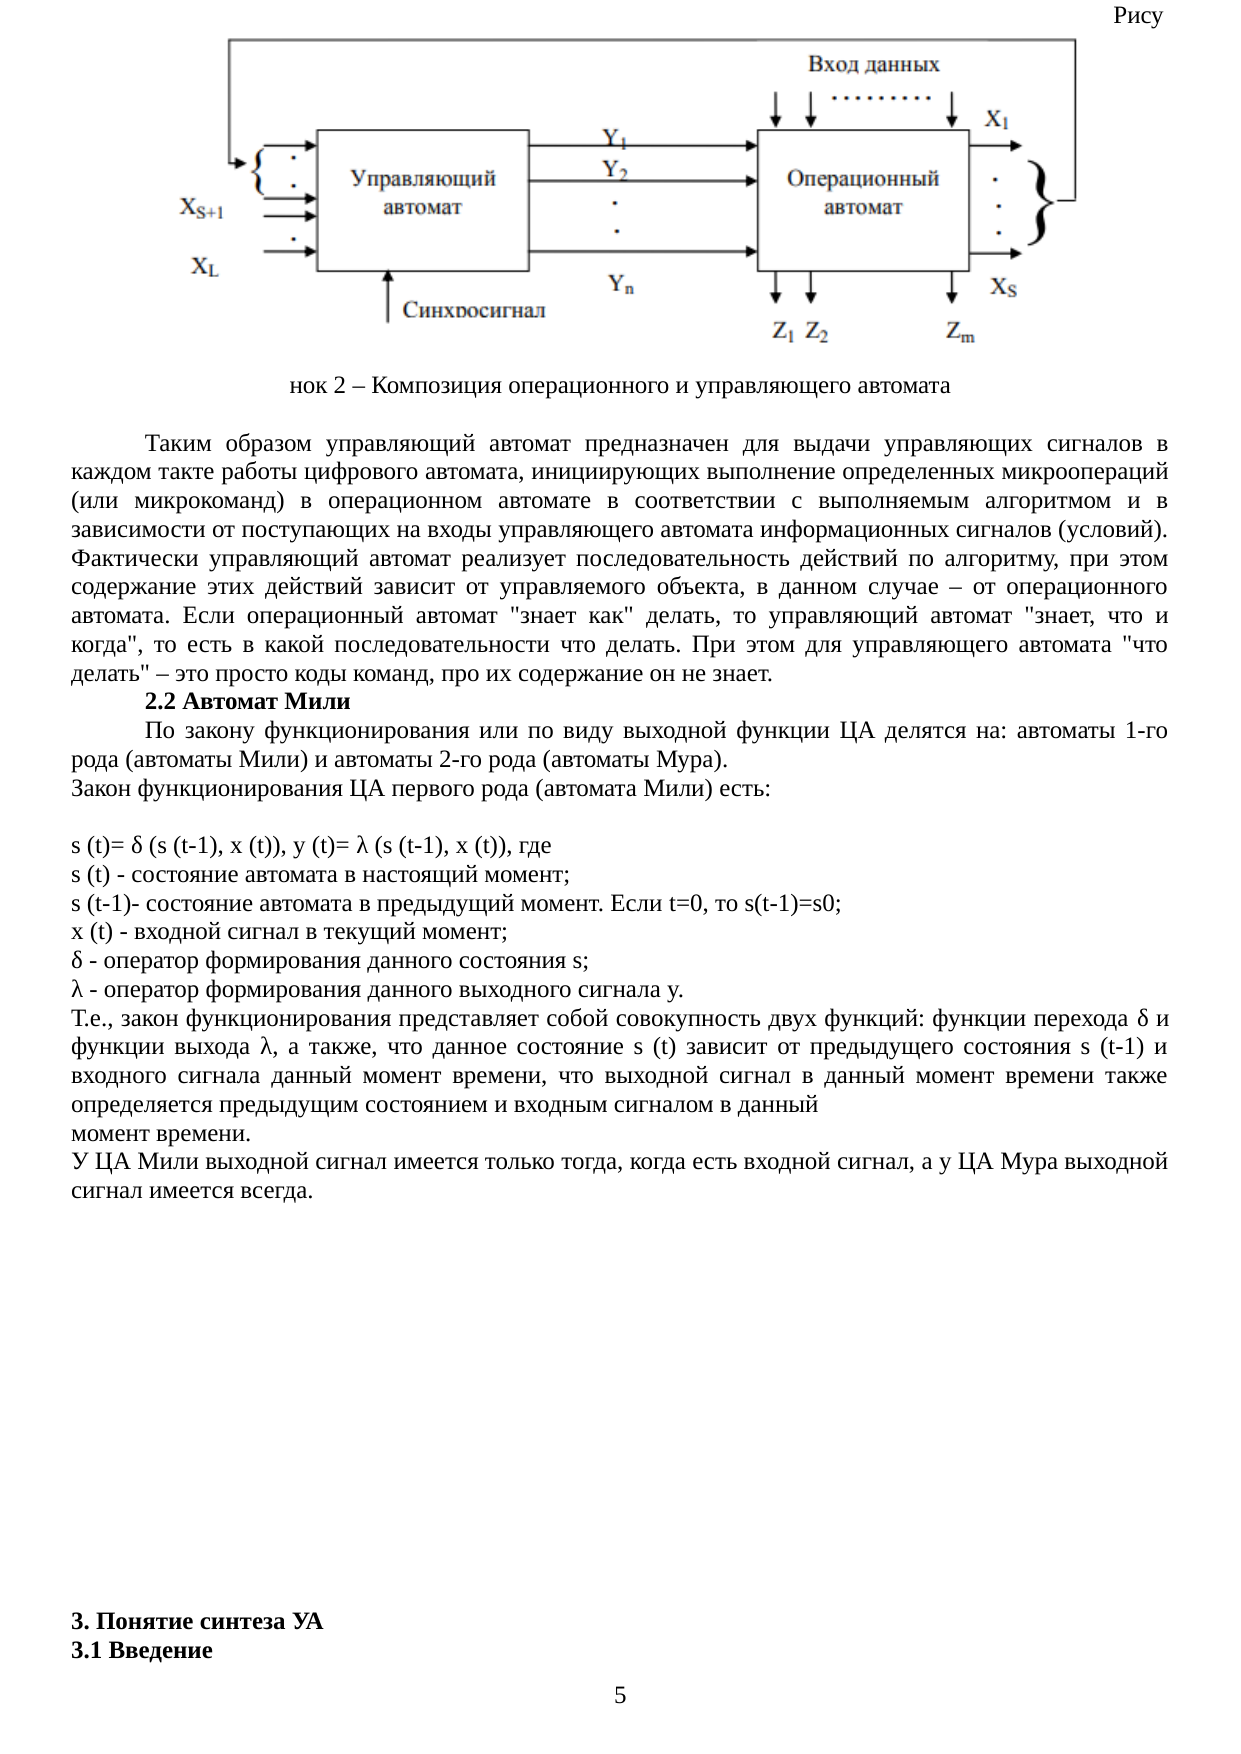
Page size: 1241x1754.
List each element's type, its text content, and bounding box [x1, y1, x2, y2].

text Закон функционирования ЦА первого рода (автомата Мили) есть: [71, 773, 1169, 801]
text По закону функционирования или по виду выходной функции ЦА делятся на: автоматы 1-го рода (автоматы Мили) и автоматы 2-го рода (автоматы Мура). [71, 715, 1169, 773]
text 3. Понятие синтеза УА [71, 1606, 1169, 1635]
text s (t-1)- состояние автомата в предыдущий момент. Если t=0, то s(t-1)=s0; [71, 888, 1169, 916]
text x (t) - входной сигнал в текущий момент; [71, 916, 1169, 945]
text Рисунок 2 – Композиция операционного и управляющего автомата [71, 0, 1169, 399]
text момент времени. [71, 1118, 1169, 1146]
text У ЦА Мили выходной сигнал имеется только тогда, когда есть входной сигнал, а у ЦА Мура выходной сигнал имеется всегда. [71, 1146, 1169, 1204]
text 2.2 Автомат Мили [71, 686, 1169, 715]
text λ - оператор формирования данного выходного сигнала y. [71, 974, 1169, 1003]
text δ - оператор формирования данного состояния s; [71, 945, 1169, 974]
text s (t) - состояние автомата в настоящий момент; [71, 859, 1169, 888]
text s (t)= δ (s (t-1), x (t)), y (t)= λ (s (t-1), x (t)), где [71, 830, 1169, 859]
text Т.е., закон функционирования представляет собой совокупность двух функций: функции перехода δ и функции выхода λ, а также, что данное состояние s (t) зависит от предыдущего состояния s (t-1) и входного сигнала данный момент времени, что выходной сигнал в данный момент времени также определяется предыдущим состоянием и входным сигналом в данный [71, 1003, 1169, 1118]
text Таким образом управляющий автомат предназначен для выдачи управляющих сигналов в каждом такте работы цифрового автомата, инициирующих выполнение определенных микроопераций (или микрокоманд) в операционном автомате в соответствии с выполняемым алгоритмом и в зависимости от поступающих на входы управляющего автомата информационных сигналов (условий). Фактически управляющий автомат реализует последовательность действий по алгоритму, при этом содержание этих действий зависит от управляемого объекта, в данном случае – от операционного автомата. Если операционный автомат "знает как" делать, то управляющий автомат "знает, что и когда", то есть в какой последовательности что делать. При этом для управляющего автомата "что делать" – это просто коды команд, про их содержание он не знает. [71, 428, 1169, 686]
text 3.1 Введение [71, 1635, 1169, 1664]
